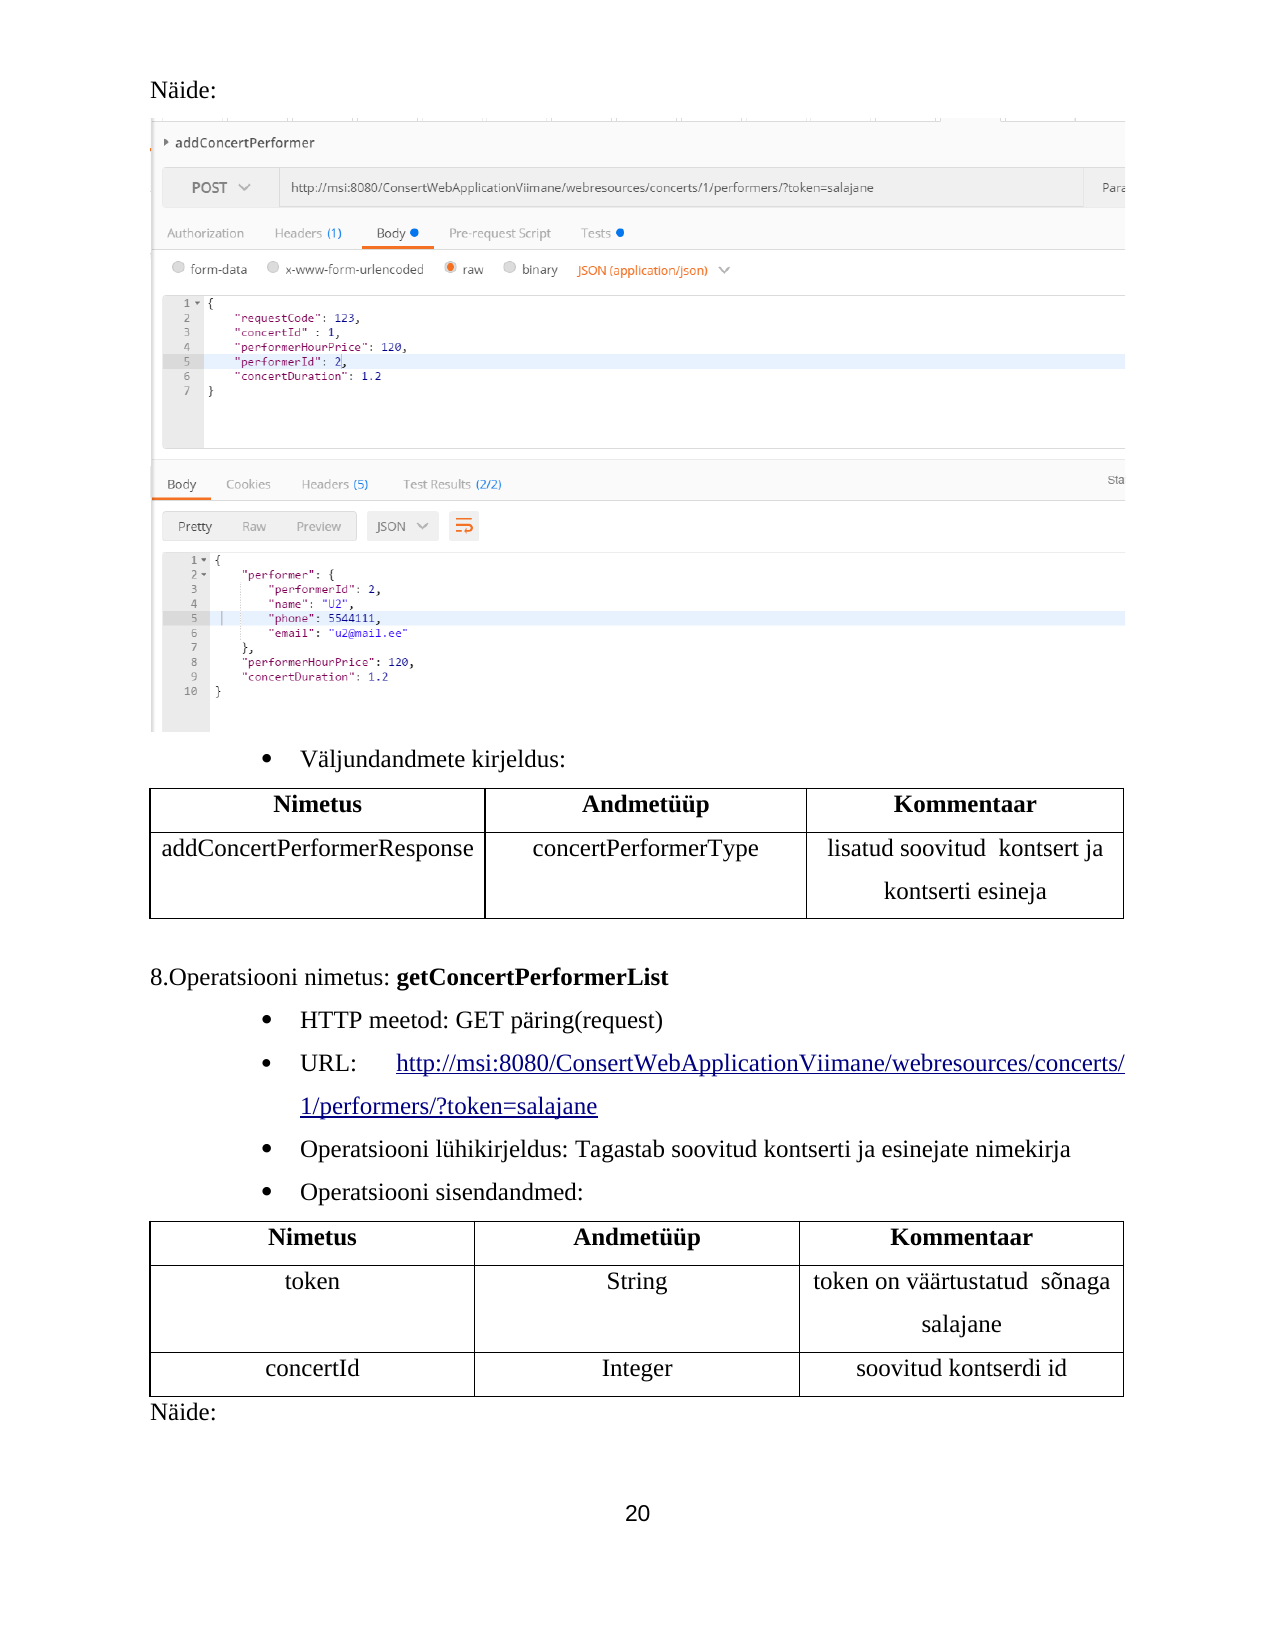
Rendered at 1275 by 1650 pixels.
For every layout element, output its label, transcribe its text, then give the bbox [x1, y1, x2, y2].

list URL: http://msi:8080/ConsertWebApplicationViimane/webresources/concerts/1/performers/?token=salajane [262, 1048, 1125, 1120]
list Operatsiooni lühikirjeldus: Tagastab soovitud kontserti ja esinejate nimekirja [262, 1134, 1125, 1163]
text Näide: [150, 1397, 1125, 1426]
list HTTP meetod: GET päring(request) [262, 1005, 1125, 1034]
table_cell concertId [151, 1353, 474, 1396]
table_header Nimetus [151, 1222, 474, 1265]
table_cell token [151, 1266, 474, 1352]
list Operatsiooni sisendandmed: [262, 1177, 1125, 1206]
table_header Kommentaar [807, 789, 1123, 832]
table_cell Integer [475, 1353, 799, 1396]
table_cell lisatud soovitud kontsert ja kontserti esineja [807, 833, 1123, 918]
table_header Andmetüüp [475, 1222, 799, 1265]
table_cell addConcertPerformerResponse [151, 833, 484, 918]
text 8.Operatsiooni nimetus: getConcertPerformerList [150, 962, 1125, 991]
list Väljundandmete kirjeldus: [262, 744, 1125, 773]
table_cell concertPerformerType [486, 833, 806, 918]
table_cell token on väärtustatud sõnaga salajane [800, 1266, 1123, 1352]
table_header Kommentaar [800, 1222, 1123, 1265]
table_header Andmetüüp [486, 789, 806, 832]
table_header Nimetus [151, 789, 484, 832]
table_cell String [475, 1266, 799, 1352]
table_cell soovitud kontserdi id [800, 1353, 1123, 1396]
text Näide: [150, 75, 1125, 104]
